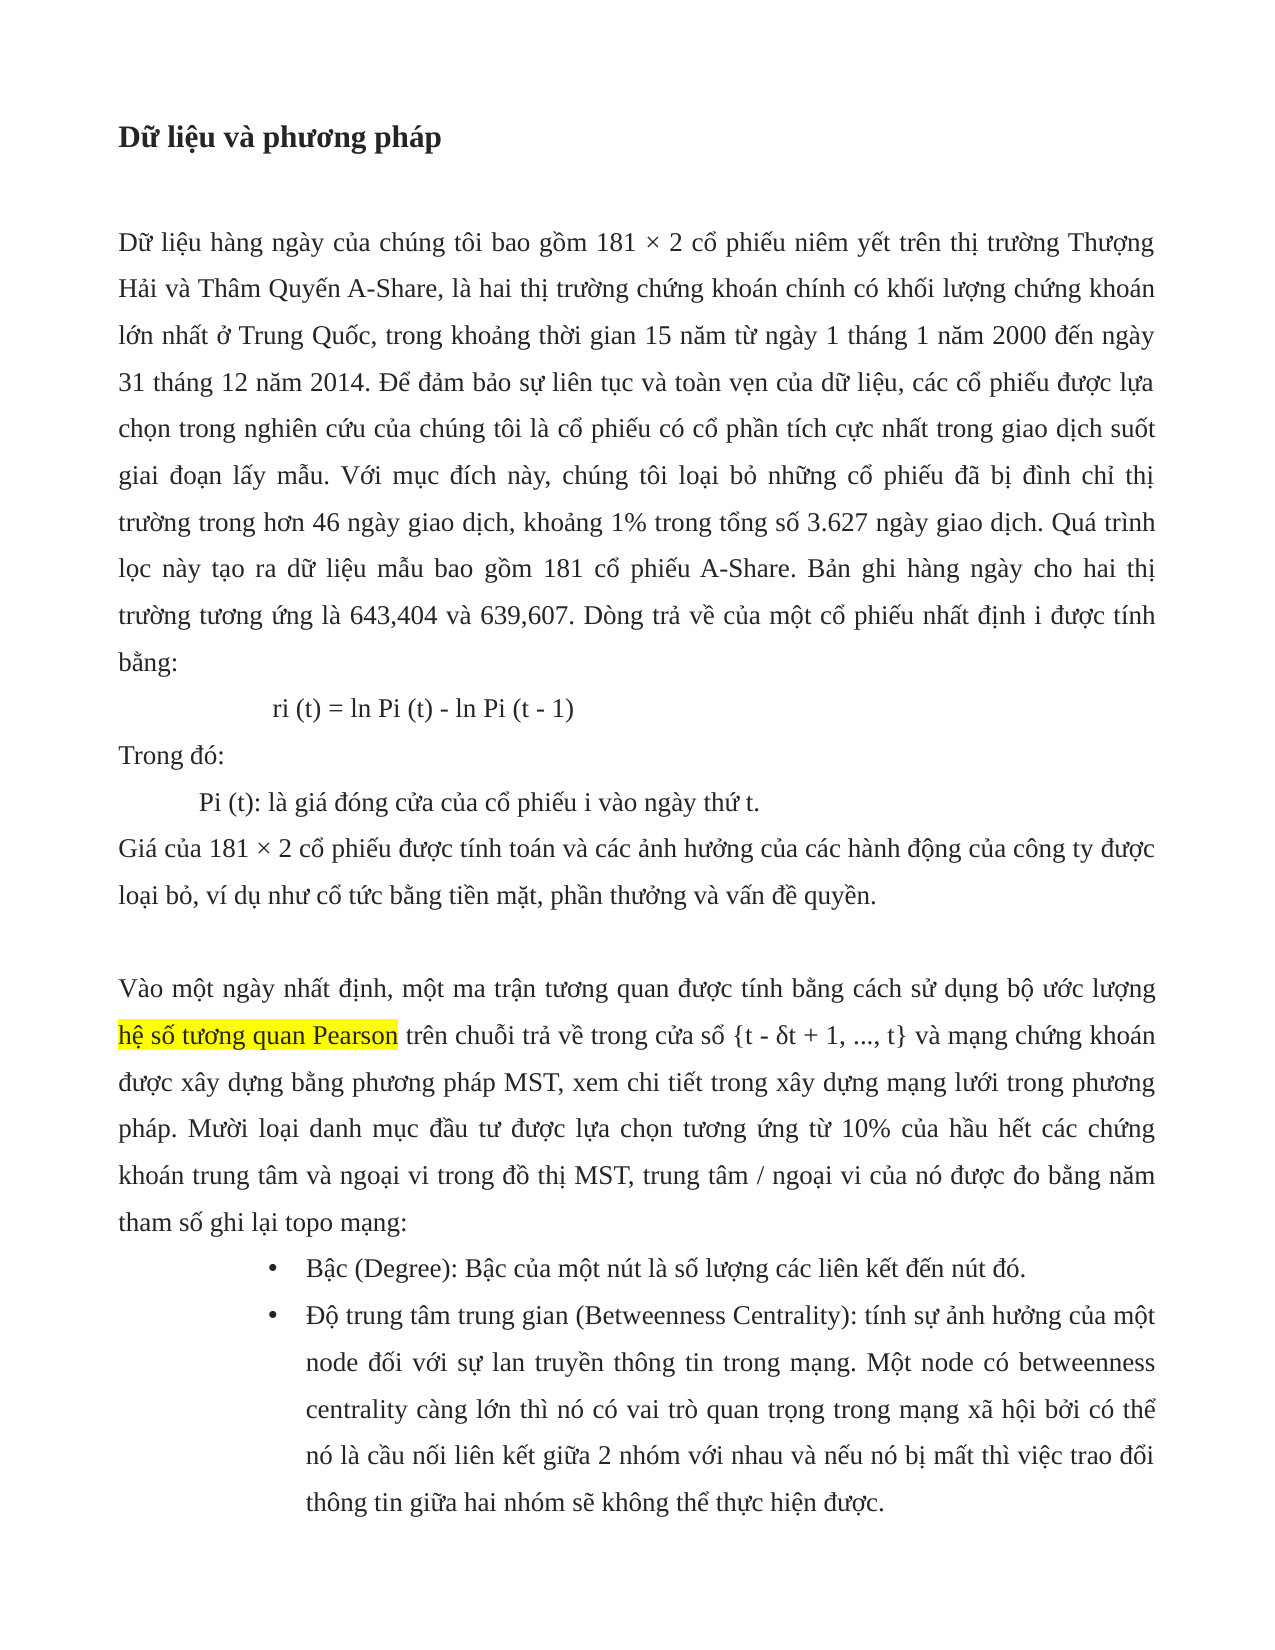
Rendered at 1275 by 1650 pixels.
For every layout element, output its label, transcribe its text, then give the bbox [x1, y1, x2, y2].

text Dữ liệu và phương pháp [118, 118, 1157, 154]
text Dữ liệu hàng ngày của chúng tôi bao gồm 181 × 2 cổ phiếu niêm yết trên thị trường Thượng Hải và Thâm Quyến A-Share, là hai thị trường chứng khoán chính có khối lượng chứng khoán lớn nhất ở Trung Quốc, trong khoảng thời gian 15 năm từ ngày 1 tháng 1 năm 2000 đến ngày 31 tháng 12 năm 2014. Để đảm bảo sự liên tục và toàn vẹn của dữ liệu, các cổ phiếu được lựa chọn trong nghiên cứu của chúng tôi là cổ phiếu có cổ phần tích cực nhất trong giao dịch suốt giai đoạn lấy mẫu. Với mục đích này, chúng tôi loại bỏ những cổ phiếu đã bị đình chỉ thị trường trong hơn 46 ngày giao dịch, khoảng 1% trong tổng số 3.627 ngày giao dịch. Quá trình lọc này tạo ra dữ liệu mẫu bao gồm 181 cổ phiếu A-Share. Bản ghi hàng ngày cho hai thị trường tương ứng là 643,404 và 639,607. Dòng trả về của một cổ phiếu nhất định i được tính bằng: [118, 226, 1157, 677]
text Vào một ngày nhất định, một ma trận tương quan được tính bằng cách sử dụng bộ ước lượng hệ số tương quan Pearson trên chuỗi trả về trong cửa sổ {t - δt + 1, ..., t} và mạng chứng khoán được xây dựng bằng phương pháp MST, xem chi tiết trong xây dựng mạng lưới trong phương pháp. Mười loại danh mục đầu tư được lựa chọn tương ứng từ 10% của hầu hết các chứng khoán trung tâm và ngoại vi trong đồ thị MST, trung tâm / ngoại vi của nó được đo bằng năm tham số ghi lại topo mạng: [118, 972, 1157, 1237]
text ri (t) = ln Pi (t) - ln Pi (t - 1) [118, 692, 1157, 724]
text Pi (t): là giá đóng cửa của cổ phiếu i vào ngày thứ t. [118, 786, 1157, 817]
list Độ trung tâm trung gian (Betweenness Centrality): tính sự ảnh hưởng của một node đối với sự lan truyền thông tin trong mạng. Một node có betweenness centrality càng lớn thì nó có vai trò quan trọng trong mạng xã hội bởi có thể nó là cầu nối liên kết giữa 2 nhóm với nhau và nếu nó bị mất thì việc trao đổi thông tin giữa hai nhóm sẽ không thể thực hiện được. [268, 1299, 1157, 1517]
text Trong đó: [118, 739, 1157, 770]
text Giá của 181 × 2 cổ phiếu được tính toán và các ảnh hưởng của các hành động của công ty được loại bỏ, ví dụ như cổ tức bằng tiền mặt, phần thưởng và vấn đề quyền. [118, 832, 1157, 910]
list Bậc (Degree): Bậc của một nút là số lượng các liên kết đến nút đó. [268, 1252, 1157, 1284]
